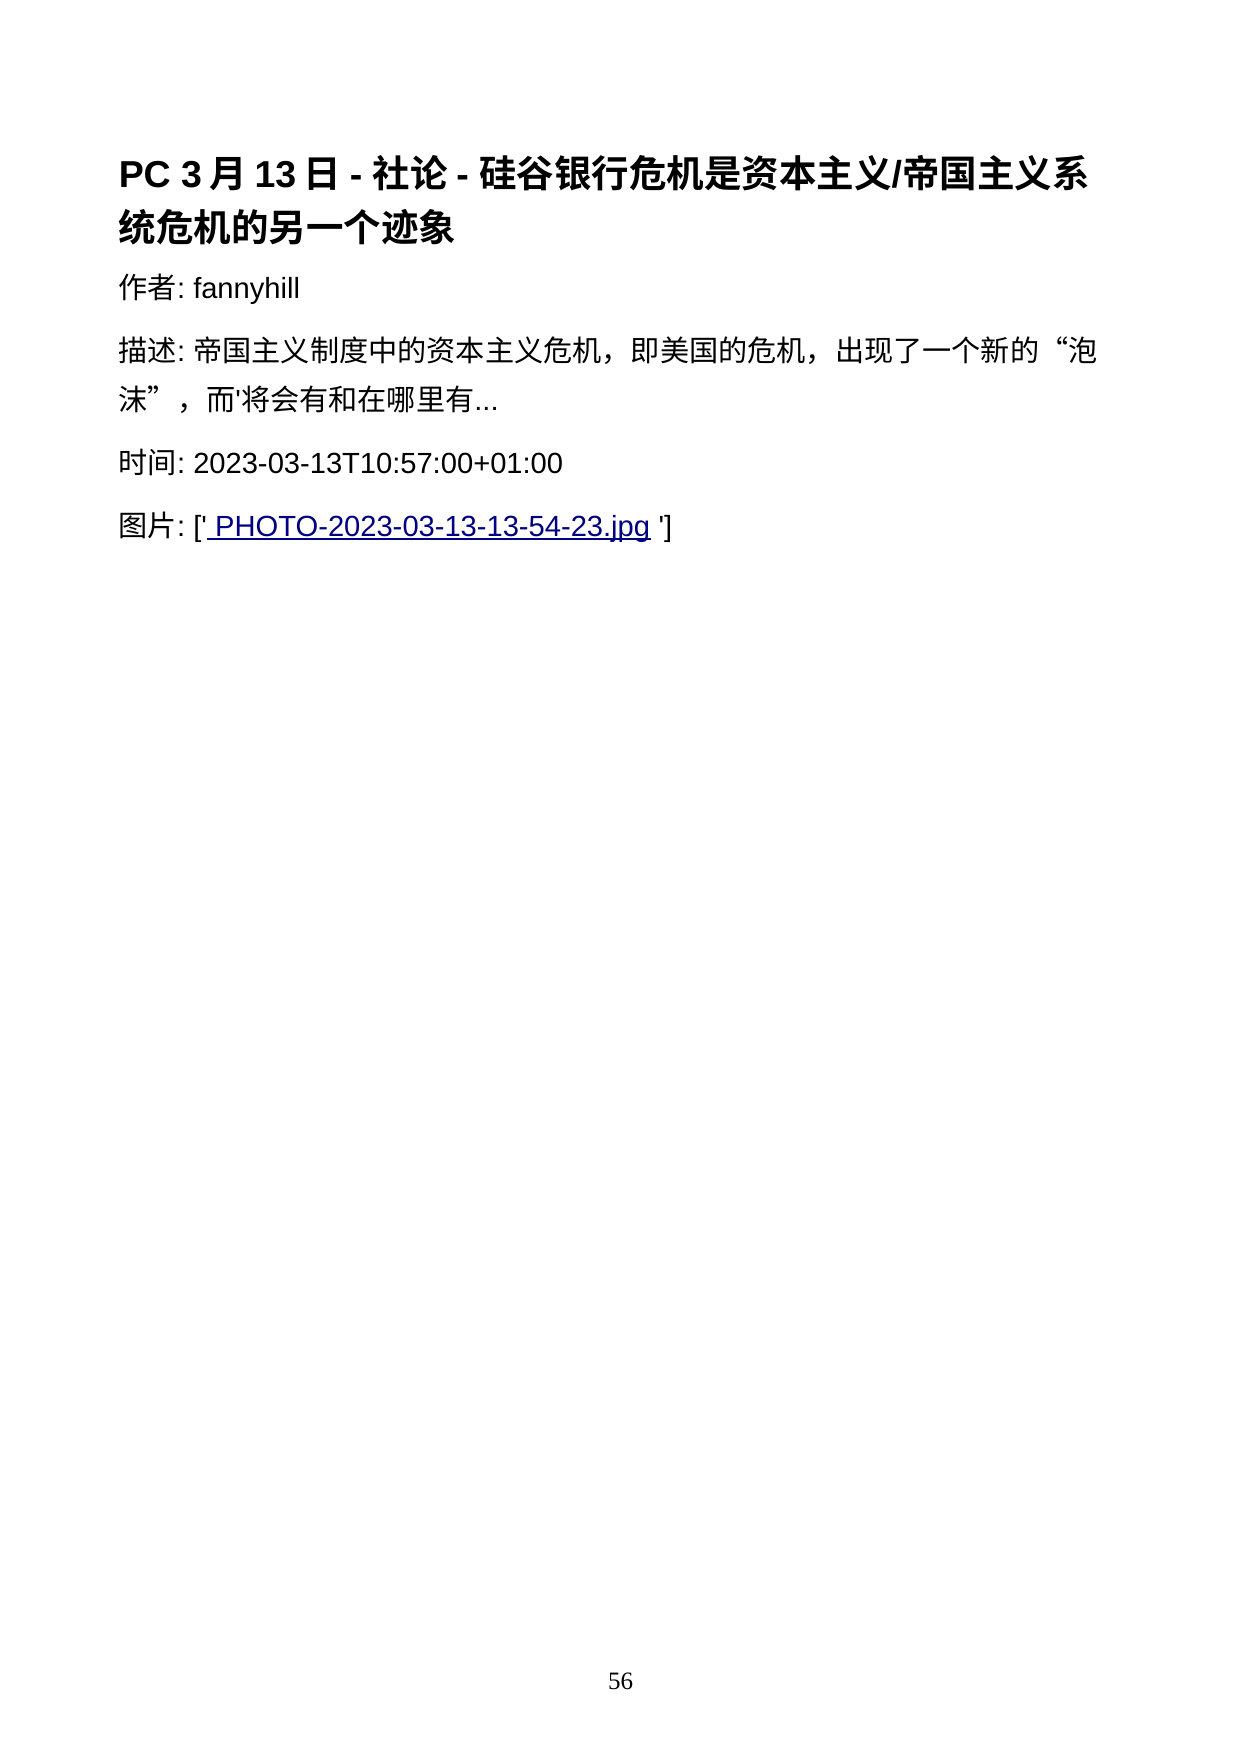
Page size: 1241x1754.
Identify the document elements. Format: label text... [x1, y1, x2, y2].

text 作者: fannyhill [118, 264, 1122, 307]
subtitle PC 3月13日 - 社论 - 硅谷银行危机是资本主义/帝国主义系统危机的另一个迹象 [118, 143, 1122, 252]
text 图片: [' PHOTO-2023-03-13-13-54-23.jpg '] [118, 502, 1122, 545]
text 时间: 2023-03-13T10:57:00+01:00 [118, 439, 1122, 482]
text 描述: 帝国主义制度中的资本主义危机，即美国的危机，出现了一个新的“泡沫”，而'将会有和在哪里有... [118, 328, 1122, 418]
